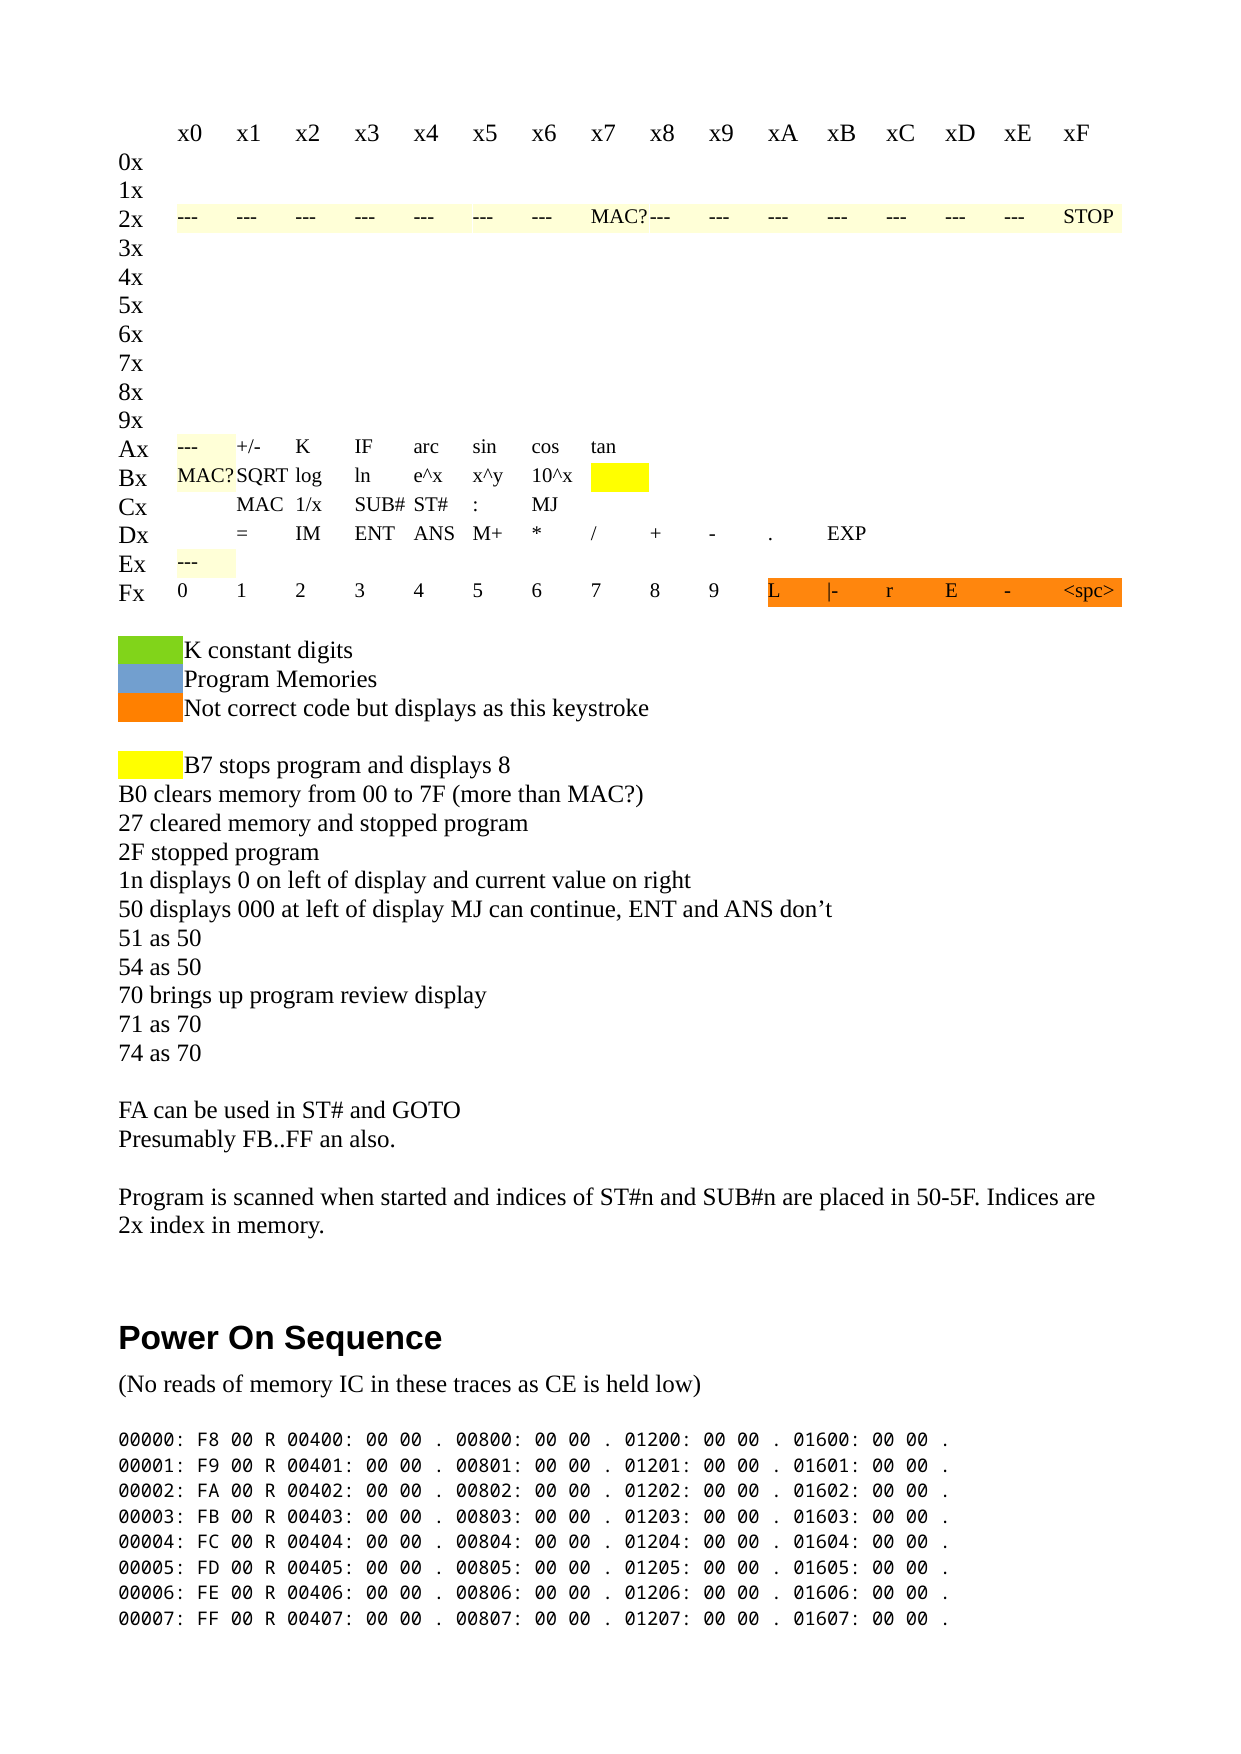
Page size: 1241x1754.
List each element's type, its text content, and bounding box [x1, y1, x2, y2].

table_cell [531, 233, 591, 262]
text FA can be used in ST# and GOTO [118, 1096, 1122, 1124]
table_cell ANS [413, 521, 472, 549]
table_header xA [768, 118, 827, 147]
table_cell 7x [118, 348, 177, 377]
table_cell [473, 406, 531, 434]
table_cell [650, 291, 709, 319]
table_cell [768, 319, 827, 348]
table_cell [236, 176, 295, 204]
table_cell [1004, 463, 1063, 492]
table_cell log [295, 463, 354, 492]
table_cell --- [768, 204, 827, 233]
table_cell ln [354, 463, 413, 492]
table_cell 8 [650, 578, 709, 607]
table_header x9 [709, 118, 768, 147]
text B0 clears memory from 00 to 7F (more than MAC?) [118, 779, 1122, 808]
table_cell Ex [118, 549, 177, 578]
table_cell [413, 549, 472, 578]
table_cell 6 [531, 578, 591, 607]
table_cell 2 [295, 578, 354, 607]
table_cell +/- [236, 434, 295, 463]
table_cell * [531, 521, 591, 549]
table_cell [709, 262, 768, 291]
table_cell [591, 463, 649, 492]
table_cell --- [236, 204, 295, 233]
table_cell [177, 233, 236, 262]
table_cell [768, 549, 827, 578]
table_cell [1063, 406, 1122, 434]
table_cell [177, 262, 236, 291]
table_cell [886, 434, 945, 463]
table_cell [1063, 377, 1122, 406]
table_header x8 [650, 118, 709, 147]
table_cell MJ [531, 492, 591, 521]
table_cell [827, 406, 886, 434]
table_header xE [1004, 118, 1063, 147]
table_cell [1063, 147, 1122, 176]
table_cell [1004, 521, 1063, 549]
table_cell E [945, 578, 1004, 607]
table_cell [827, 319, 886, 348]
table_cell [531, 319, 591, 348]
table_cell STOP [1063, 204, 1122, 233]
table_cell [177, 377, 236, 406]
table_cell Bx [118, 463, 177, 492]
table_cell [473, 319, 531, 348]
table_cell [591, 319, 649, 348]
table_cell [886, 463, 945, 492]
table_cell [709, 233, 768, 262]
table_cell [1063, 434, 1122, 463]
text 74 as 70 [118, 1038, 1122, 1067]
text 50 displays 000 at left of display MJ can continue, ENT and ANS don’t [118, 894, 1122, 923]
table_cell [1063, 521, 1122, 549]
table_cell [591, 348, 649, 377]
table_cell SUB# [354, 492, 413, 521]
table_cell [709, 176, 768, 204]
table_cell --- [295, 204, 354, 233]
table_cell [1004, 434, 1063, 463]
table_header [118, 751, 183, 779]
table_cell [354, 348, 413, 377]
table_cell [1063, 291, 1122, 319]
table_cell [236, 406, 295, 434]
table_cell cos [531, 434, 591, 463]
table_cell [413, 319, 472, 348]
table_cell [945, 492, 1004, 521]
table_cell 8x [118, 377, 177, 406]
text 70 brings up program review display [118, 981, 1122, 1009]
table_cell [650, 319, 709, 348]
table_cell [1004, 377, 1063, 406]
table_cell K [295, 434, 354, 463]
table_cell [591, 176, 649, 204]
table_cell [236, 377, 295, 406]
table_cell [709, 549, 768, 578]
table_cell [886, 521, 945, 549]
table_cell [473, 549, 531, 578]
table_cell [177, 348, 236, 377]
table_cell [1063, 176, 1122, 204]
table_cell [827, 549, 886, 578]
table_cell <spc> [1063, 578, 1122, 607]
table_cell [1063, 463, 1122, 492]
table_cell [827, 492, 886, 521]
table_cell --- [1004, 204, 1063, 233]
table_cell [295, 549, 354, 578]
table_cell [768, 291, 827, 319]
table_cell [886, 549, 945, 578]
table_cell [473, 176, 531, 204]
table_cell [591, 377, 649, 406]
table_cell [531, 348, 591, 377]
table_cell [827, 434, 886, 463]
table_cell [295, 406, 354, 434]
table_cell --- [531, 204, 591, 233]
table_cell ENT [354, 521, 413, 549]
table_cell [473, 233, 531, 262]
table_cell [413, 147, 472, 176]
table_cell [531, 291, 591, 319]
table_cell Cx [118, 492, 177, 521]
text 51 as 50 [118, 923, 1122, 952]
table_header xF [1063, 118, 1122, 147]
table_header Program Memories [184, 664, 396, 693]
table_cell [236, 233, 295, 262]
table_cell [177, 147, 236, 176]
table_cell [295, 233, 354, 262]
table_cell [354, 176, 413, 204]
table_cell [1004, 147, 1063, 176]
table_cell [236, 348, 295, 377]
text Presumably FB..FF an also. [118, 1124, 1122, 1153]
table_cell [650, 377, 709, 406]
table_cell [768, 233, 827, 262]
table_cell [768, 262, 827, 291]
table_cell 6x [118, 319, 177, 348]
table_cell Dx [118, 521, 177, 549]
table_cell [236, 262, 295, 291]
table_cell [413, 377, 472, 406]
table_cell [413, 406, 472, 434]
table_cell [1063, 319, 1122, 348]
table_cell e^x [413, 463, 472, 492]
text 54 as 50 [118, 952, 1122, 981]
table_cell : [473, 492, 531, 521]
table_cell [709, 319, 768, 348]
table_cell 4 [413, 578, 472, 607]
table_cell [354, 377, 413, 406]
table_cell [827, 348, 886, 377]
table_cell [413, 176, 472, 204]
table_cell [945, 406, 1004, 434]
table_cell 1x [118, 176, 177, 204]
table_cell [1063, 262, 1122, 291]
subtitle Power On Sequence [118, 1318, 1122, 1356]
table_cell r [886, 578, 945, 607]
table_cell [295, 377, 354, 406]
table_cell [531, 147, 591, 176]
table_cell |- [827, 578, 886, 607]
table_cell [945, 377, 1004, 406]
table_cell [473, 262, 531, 291]
table_cell IF [354, 434, 413, 463]
table_header [118, 693, 183, 722]
table_cell [650, 147, 709, 176]
table_cell [945, 233, 1004, 262]
table_cell [945, 549, 1004, 578]
table_cell 3 [354, 578, 413, 607]
table_cell [295, 262, 354, 291]
table_cell [709, 291, 768, 319]
table_cell [531, 549, 591, 578]
table_cell IM [295, 521, 354, 549]
table_cell [1004, 492, 1063, 521]
table_cell [886, 291, 945, 319]
table_cell [827, 377, 886, 406]
table_cell [531, 406, 591, 434]
table_cell [827, 233, 886, 262]
table_header x6 [531, 118, 591, 147]
text Program is scanned when started and indices of ST#n and SUB#n are placed in 50-5F. Indices are 2x index in memory. [118, 1182, 1122, 1239]
table_cell --- [413, 204, 472, 233]
table_cell [650, 434, 709, 463]
table_cell M+ [473, 521, 531, 549]
table_cell [650, 176, 709, 204]
table_cell [945, 262, 1004, 291]
table_cell [768, 377, 827, 406]
table_header x3 [354, 118, 413, 147]
table_header xD [945, 118, 1004, 147]
table_cell [1004, 406, 1063, 434]
table_cell sin [473, 434, 531, 463]
table_cell [886, 233, 945, 262]
table_cell [945, 147, 1004, 176]
table_cell [709, 406, 768, 434]
table_cell [827, 463, 886, 492]
table_cell Fx [118, 578, 177, 607]
table_cell = [236, 521, 295, 549]
table_cell 0 [177, 578, 236, 607]
table_header B7 stops program and displays 8 [184, 751, 1122, 779]
table_cell - [1004, 578, 1063, 607]
table_header x7 [591, 118, 649, 147]
table_cell --- [177, 204, 236, 233]
table_cell [768, 406, 827, 434]
table_cell [650, 463, 709, 492]
table_cell [531, 377, 591, 406]
table_cell 4x [118, 262, 177, 291]
table_cell 1 [236, 578, 295, 607]
table_cell [236, 291, 295, 319]
table_cell x^y [473, 463, 531, 492]
table_cell [531, 176, 591, 204]
table_cell --- [709, 204, 768, 233]
table_cell [473, 147, 531, 176]
table_cell [827, 291, 886, 319]
text 2F stopped program [118, 837, 1122, 866]
table_cell [886, 406, 945, 434]
table_cell [177, 319, 236, 348]
table_cell [236, 147, 295, 176]
text 00000: F8 00 R 00400: 00 00 . 00800: 00 00 . 01200: 00 00 . 01600: 00 00 . 00001: F9 00 R 00401: 00 00 . 00801: 00 00 . 01201: 00 00 . 01601: 00 00 . 00002: FA 00 R 00402: 00 00 . 00802: 00 00 . 01202: 00 00 . 01602: 00 00 . 00003: FB 00 R 00403: 00 00 . 00803: 00 00 . 01203: 00 00 . 01603: 00 00 . 00004: FC 00 R 00404: 00 00 . 00804: 00 00 . 01204: 00 00 . 01604: 00 00 . 00005: FD 00 R 00405: 00 00 . 00805: 00 00 . 01205: 00 00 . 01605: 00 00 . 00006: FE 00 R 00406: 00 00 . 00806: 00 00 . 01206: 00 00 . 01606: 00 00 . 00007: FF 00 R 00407: 00 00 . 00807: 00 00 . 01207: 00 00 . 01607: 00 00 . [118, 1426, 1122, 1631]
table_cell 5x [118, 291, 177, 319]
table_cell --- [945, 204, 1004, 233]
table_cell [354, 549, 413, 578]
table_cell [473, 348, 531, 377]
table_cell [650, 262, 709, 291]
table_cell [591, 549, 649, 578]
table_cell [354, 291, 413, 319]
table_cell [945, 521, 1004, 549]
table_cell [413, 291, 472, 319]
table_header x5 [473, 118, 531, 147]
table_cell [591, 233, 649, 262]
table_cell [945, 463, 1004, 492]
table_cell [236, 319, 295, 348]
table_cell [768, 348, 827, 377]
table_cell SQRT [236, 463, 295, 492]
table_cell [295, 176, 354, 204]
table_cell --- [827, 204, 886, 233]
table_cell - [709, 521, 768, 549]
table_cell [413, 348, 472, 377]
table_cell 5 [473, 578, 531, 607]
table_cell 9 [709, 578, 768, 607]
table_cell [945, 348, 1004, 377]
table_cell [295, 348, 354, 377]
table_cell / [591, 521, 649, 549]
text 1n displays 0 on left of display and current value on right [118, 866, 1122, 894]
table_cell tan [591, 434, 649, 463]
table_cell [709, 492, 768, 521]
table_cell [354, 147, 413, 176]
table_cell arc [413, 434, 472, 463]
table_cell [827, 262, 886, 291]
table_cell [1004, 291, 1063, 319]
table_cell [177, 406, 236, 434]
table_cell [650, 406, 709, 434]
table_header xC [886, 118, 945, 147]
table_cell ST# [413, 492, 472, 521]
table_cell [295, 319, 354, 348]
table_cell [1004, 262, 1063, 291]
table_header [118, 118, 177, 147]
table_cell [650, 233, 709, 262]
table_cell [709, 434, 768, 463]
table_cell [473, 291, 531, 319]
table_cell [531, 262, 591, 291]
table_cell [1063, 549, 1122, 578]
table_header K constant digits [184, 636, 396, 664]
table_header Not correct code but displays as this keystroke [184, 693, 1122, 722]
table_cell MAC? [591, 204, 649, 233]
table_cell L [768, 578, 827, 607]
table_cell [886, 377, 945, 406]
table_cell [768, 147, 827, 176]
table_cell [295, 147, 354, 176]
table_cell --- [886, 204, 945, 233]
table_cell [650, 492, 709, 521]
table_cell [1004, 319, 1063, 348]
table_cell [591, 147, 649, 176]
table_cell [886, 492, 945, 521]
table_cell [177, 176, 236, 204]
table_cell [1063, 492, 1122, 521]
table_header x1 [236, 118, 295, 147]
table_cell [650, 549, 709, 578]
table_cell [591, 262, 649, 291]
table_header [118, 664, 183, 693]
table_cell [709, 463, 768, 492]
table_cell [1063, 233, 1122, 262]
table_cell . [768, 521, 827, 549]
table_cell --- [177, 434, 236, 463]
table_cell + [650, 521, 709, 549]
table_cell [236, 549, 295, 578]
text 27 cleared memory and stopped program [118, 808, 1122, 837]
table_cell [1004, 176, 1063, 204]
table_cell [177, 291, 236, 319]
table_cell [650, 348, 709, 377]
table_cell [473, 377, 531, 406]
table_cell [177, 521, 236, 549]
text 71 as 70 [118, 1009, 1122, 1038]
table_header xB [827, 118, 886, 147]
table_cell 10^x [531, 463, 591, 492]
table_cell --- [177, 549, 236, 578]
table_cell [886, 147, 945, 176]
table_cell [709, 147, 768, 176]
table_cell Ax [118, 434, 177, 463]
table_cell MAC [236, 492, 295, 521]
table_cell [768, 463, 827, 492]
table_cell 1/x [295, 492, 354, 521]
table_cell [354, 319, 413, 348]
table_cell [177, 492, 236, 521]
table_cell [945, 176, 1004, 204]
table_cell EXP [827, 521, 886, 549]
table_cell [945, 434, 1004, 463]
text (No reads of memory IC in these traces as CE is held low) [118, 1369, 1122, 1398]
table_cell [827, 176, 886, 204]
table_cell [768, 434, 827, 463]
table_cell [1004, 233, 1063, 262]
table_cell 0x [118, 147, 177, 176]
table_cell [295, 291, 354, 319]
table_cell [1063, 348, 1122, 377]
table_cell [354, 262, 413, 291]
table_cell [886, 319, 945, 348]
table_header x0 [177, 118, 236, 147]
table_cell [886, 262, 945, 291]
table_cell 9x [118, 406, 177, 434]
table_cell --- [473, 204, 531, 233]
table_cell [768, 176, 827, 204]
table_cell [591, 406, 649, 434]
table_cell --- [354, 204, 413, 233]
table_cell [591, 492, 649, 521]
table_header x4 [413, 118, 472, 147]
table_cell [354, 233, 413, 262]
table_cell [1004, 348, 1063, 377]
table_cell 3x [118, 233, 177, 262]
table_cell 7 [591, 578, 649, 607]
table_cell [945, 291, 1004, 319]
table_header [118, 636, 183, 664]
table_cell [591, 291, 649, 319]
table_cell MAC? [177, 463, 236, 492]
table_cell [413, 233, 472, 262]
table_cell [1004, 549, 1063, 578]
table_cell [709, 348, 768, 377]
table_cell [768, 492, 827, 521]
table_header x2 [295, 118, 354, 147]
table_cell [709, 377, 768, 406]
table_cell [827, 147, 886, 176]
table_cell [413, 262, 472, 291]
table_cell 2x [118, 204, 177, 233]
table_cell [945, 319, 1004, 348]
table_cell [886, 348, 945, 377]
table_cell [354, 406, 413, 434]
table_cell --- [650, 204, 709, 233]
table_cell [886, 176, 945, 204]
